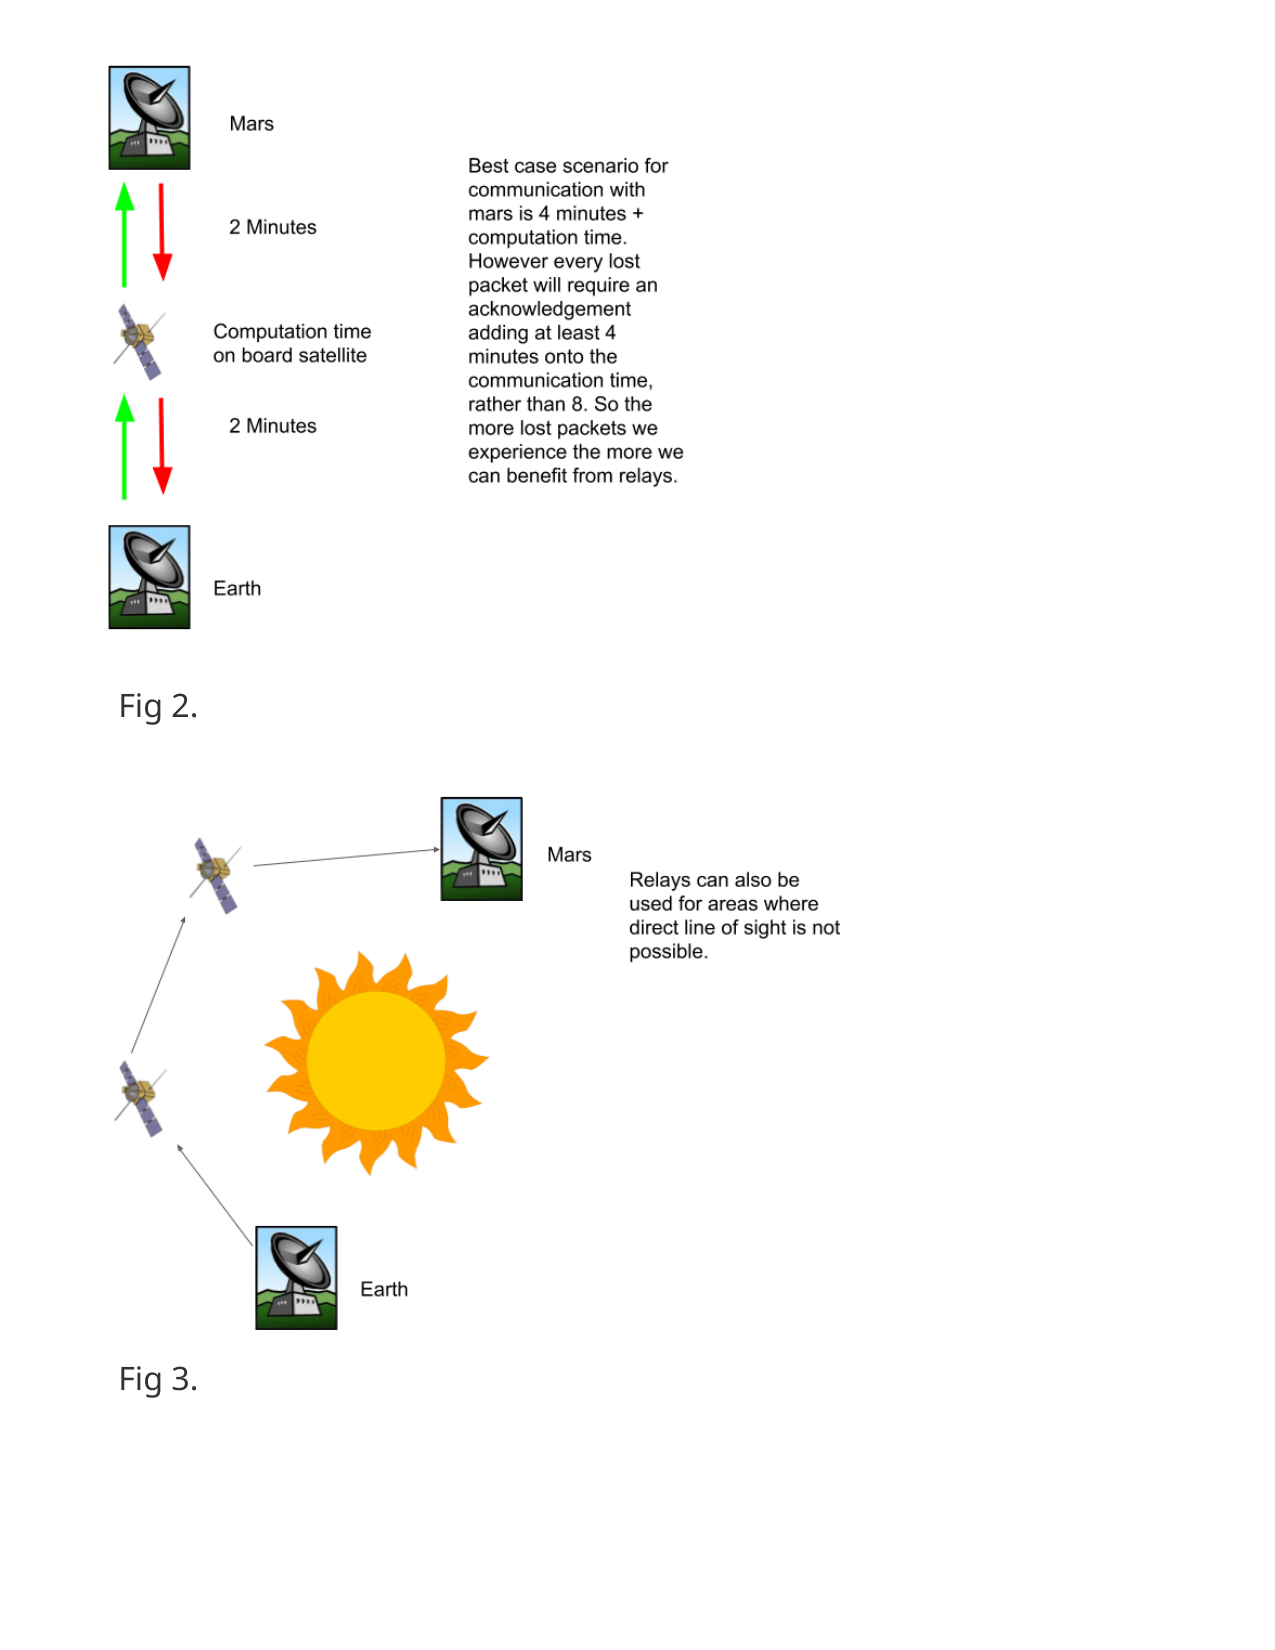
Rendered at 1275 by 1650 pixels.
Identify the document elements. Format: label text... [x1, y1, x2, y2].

text Fig 3. [118, 771, 1157, 1399]
picture [50, 55, 1089, 640]
picture [92, 771, 1131, 1356]
text Fig 2. [118, 683, 1157, 727]
